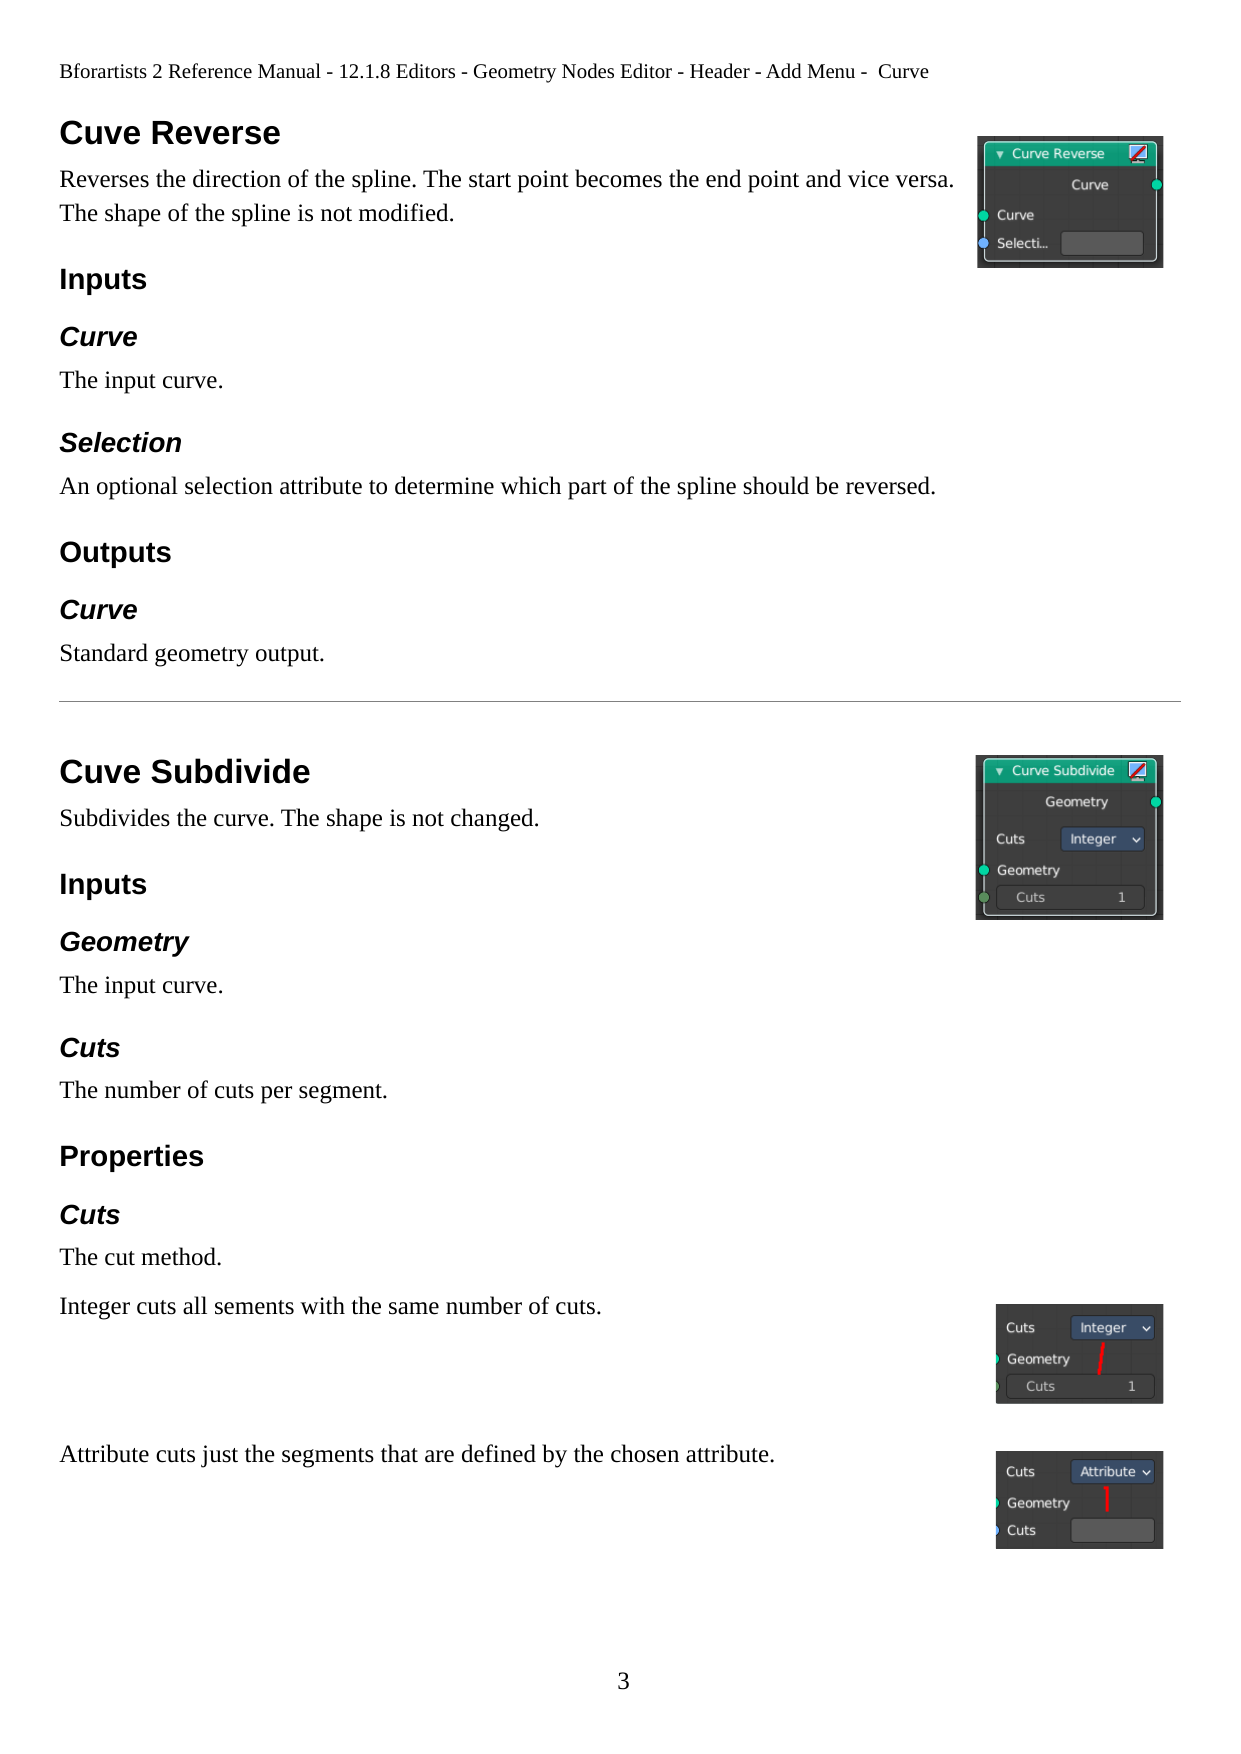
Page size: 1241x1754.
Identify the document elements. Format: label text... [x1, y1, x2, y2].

text The number of cuts per segment. [59, 1076, 1181, 1104]
subtitle Curve [59, 593, 1181, 625]
subtitle Selection [59, 427, 1181, 458]
text An optional selection attribute to determine which part of the spline should be reversed. [59, 471, 1181, 500]
picture [995, 1304, 1164, 1404]
text Reverses the direction of the spline. The start point becomes the end point and vice versa. The shape of the spline is not modified. [59, 164, 977, 227]
subtitle Cuts [59, 1031, 1181, 1063]
subtitle Inputs [59, 867, 975, 900]
text The input curve. [59, 365, 1181, 394]
subtitle [1164, 867, 1181, 900]
picture [977, 136, 1164, 268]
subtitle Cuve Subdivide [59, 752, 1181, 790]
text Standard geometry output. [59, 638, 1181, 666]
text Integer cuts all sements with the same number of cuts. [59, 1291, 1181, 1320]
text Subdivides the curve. The shape is not changed. [59, 803, 975, 832]
text The cut method. [59, 1242, 1181, 1271]
subtitle Cuts [59, 1198, 1181, 1230]
subtitle Properties [59, 1139, 1181, 1173]
subtitle Curve [59, 321, 1181, 352]
subtitle Cuve Reverse [59, 113, 1181, 151]
subtitle Geometry [59, 925, 1181, 957]
text Attribute cuts just the segments that are defined by the chosen attribute. [59, 1439, 1181, 1467]
picture [995, 1451, 1164, 1549]
text The input curve. [59, 970, 1181, 998]
subtitle Outputs [59, 534, 1181, 568]
picture [975, 755, 1164, 920]
subtitle Inputs [59, 262, 1181, 296]
